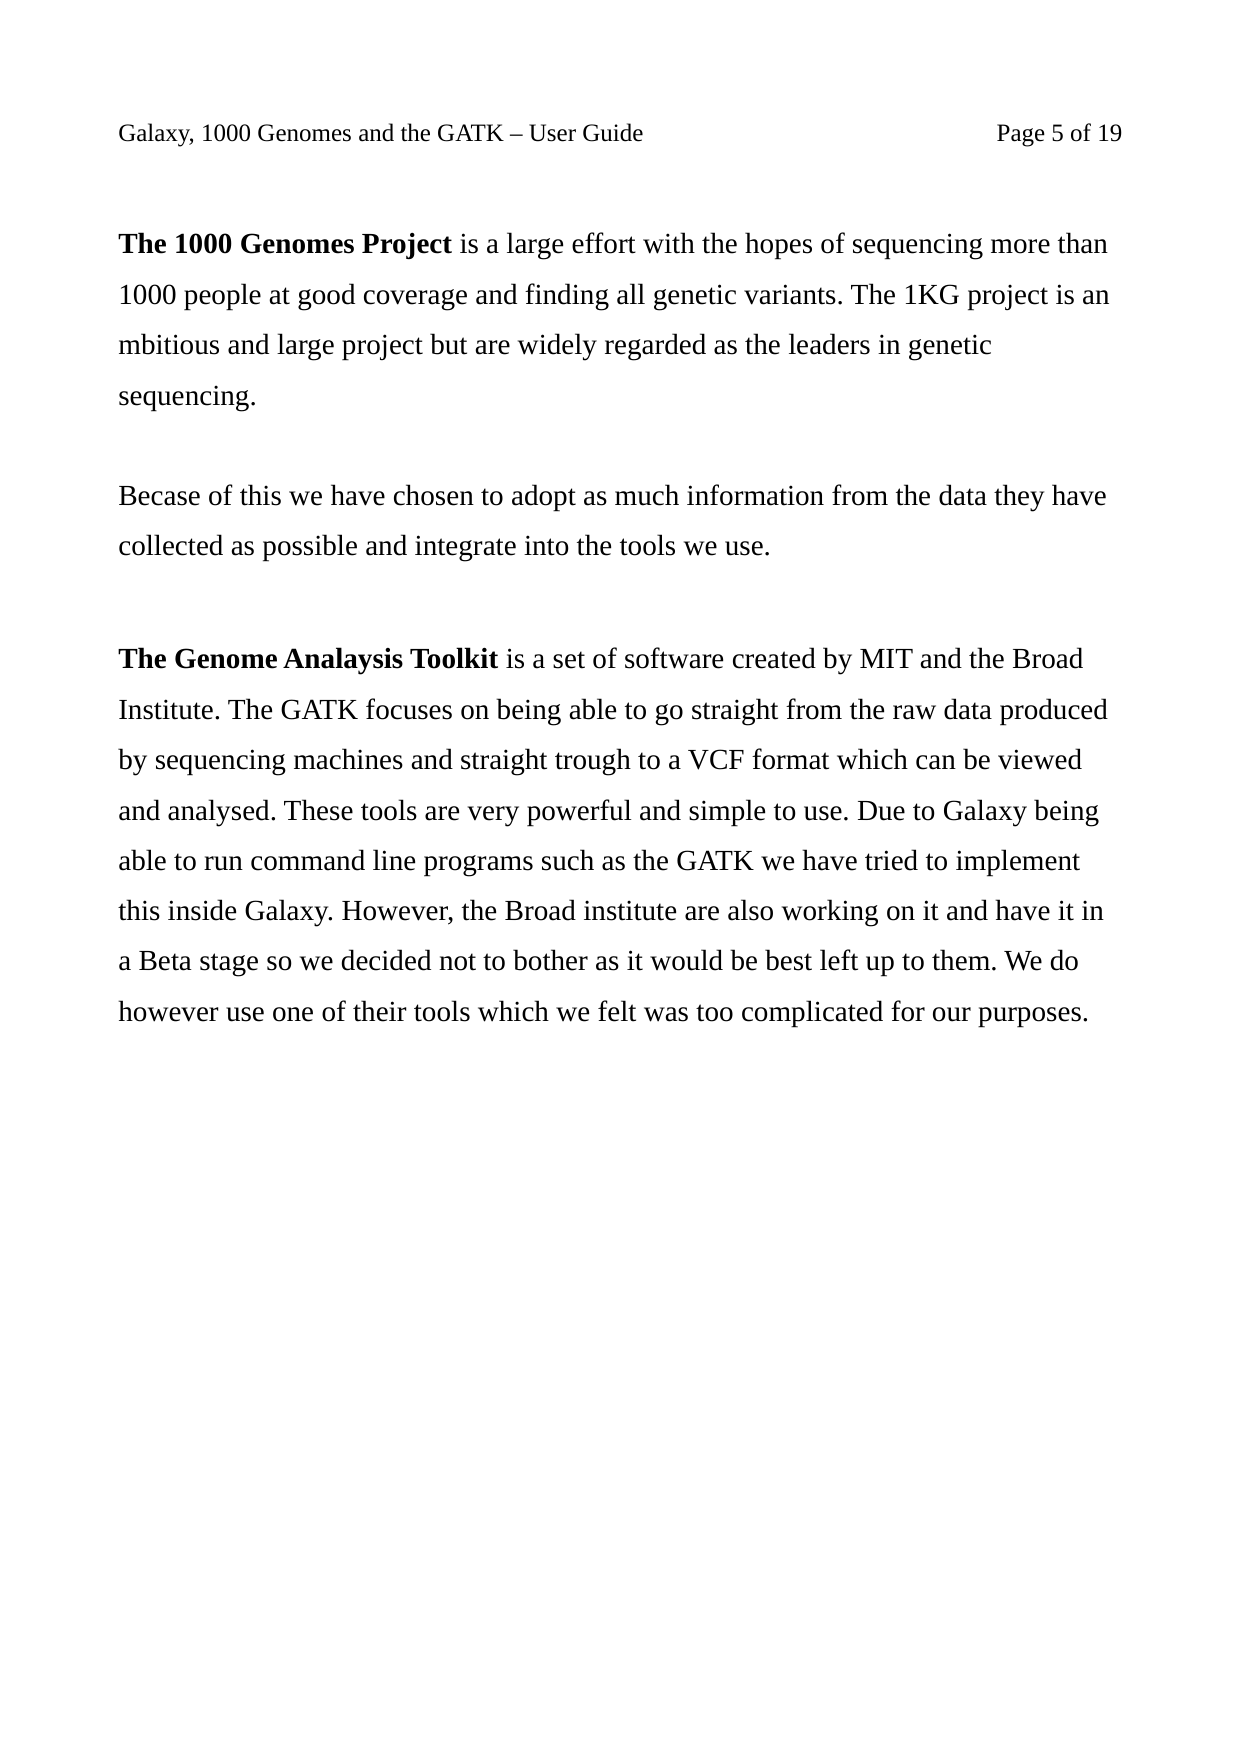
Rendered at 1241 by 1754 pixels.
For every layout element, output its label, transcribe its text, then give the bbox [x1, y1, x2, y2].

text The Genome Analaysis Toolkit is a set of software created by MIT and the Broad Institute. The GATK focuses on being able to go straight from the raw data produced by sequencing machines and straight trough to a VCF format which can be viewed and analysed. These tools are very powerful and simple to use. Due to Galaxy being able to run command line programs such as the GATK we have tried to implement this inside Galaxy. However, the Broad institute are also working on it and have it in a Beta stage so we decided not to bother as it would be best left up to them. We do however use one of their tools which we felt was too complicated for our purposes. [118, 591, 1122, 1027]
text The 1000 Genomes Project is a large effort with the hopes of sequencing more than 1000 people at good coverage and finding all genetic variants. The 1KG project is an mbitious and large project but are widely regarded as the leaders in genetic sequencing. Becase of this we have chosen to adopt as much information from the data they have collected as possible and integrate into the tools we use. [118, 176, 1122, 562]
